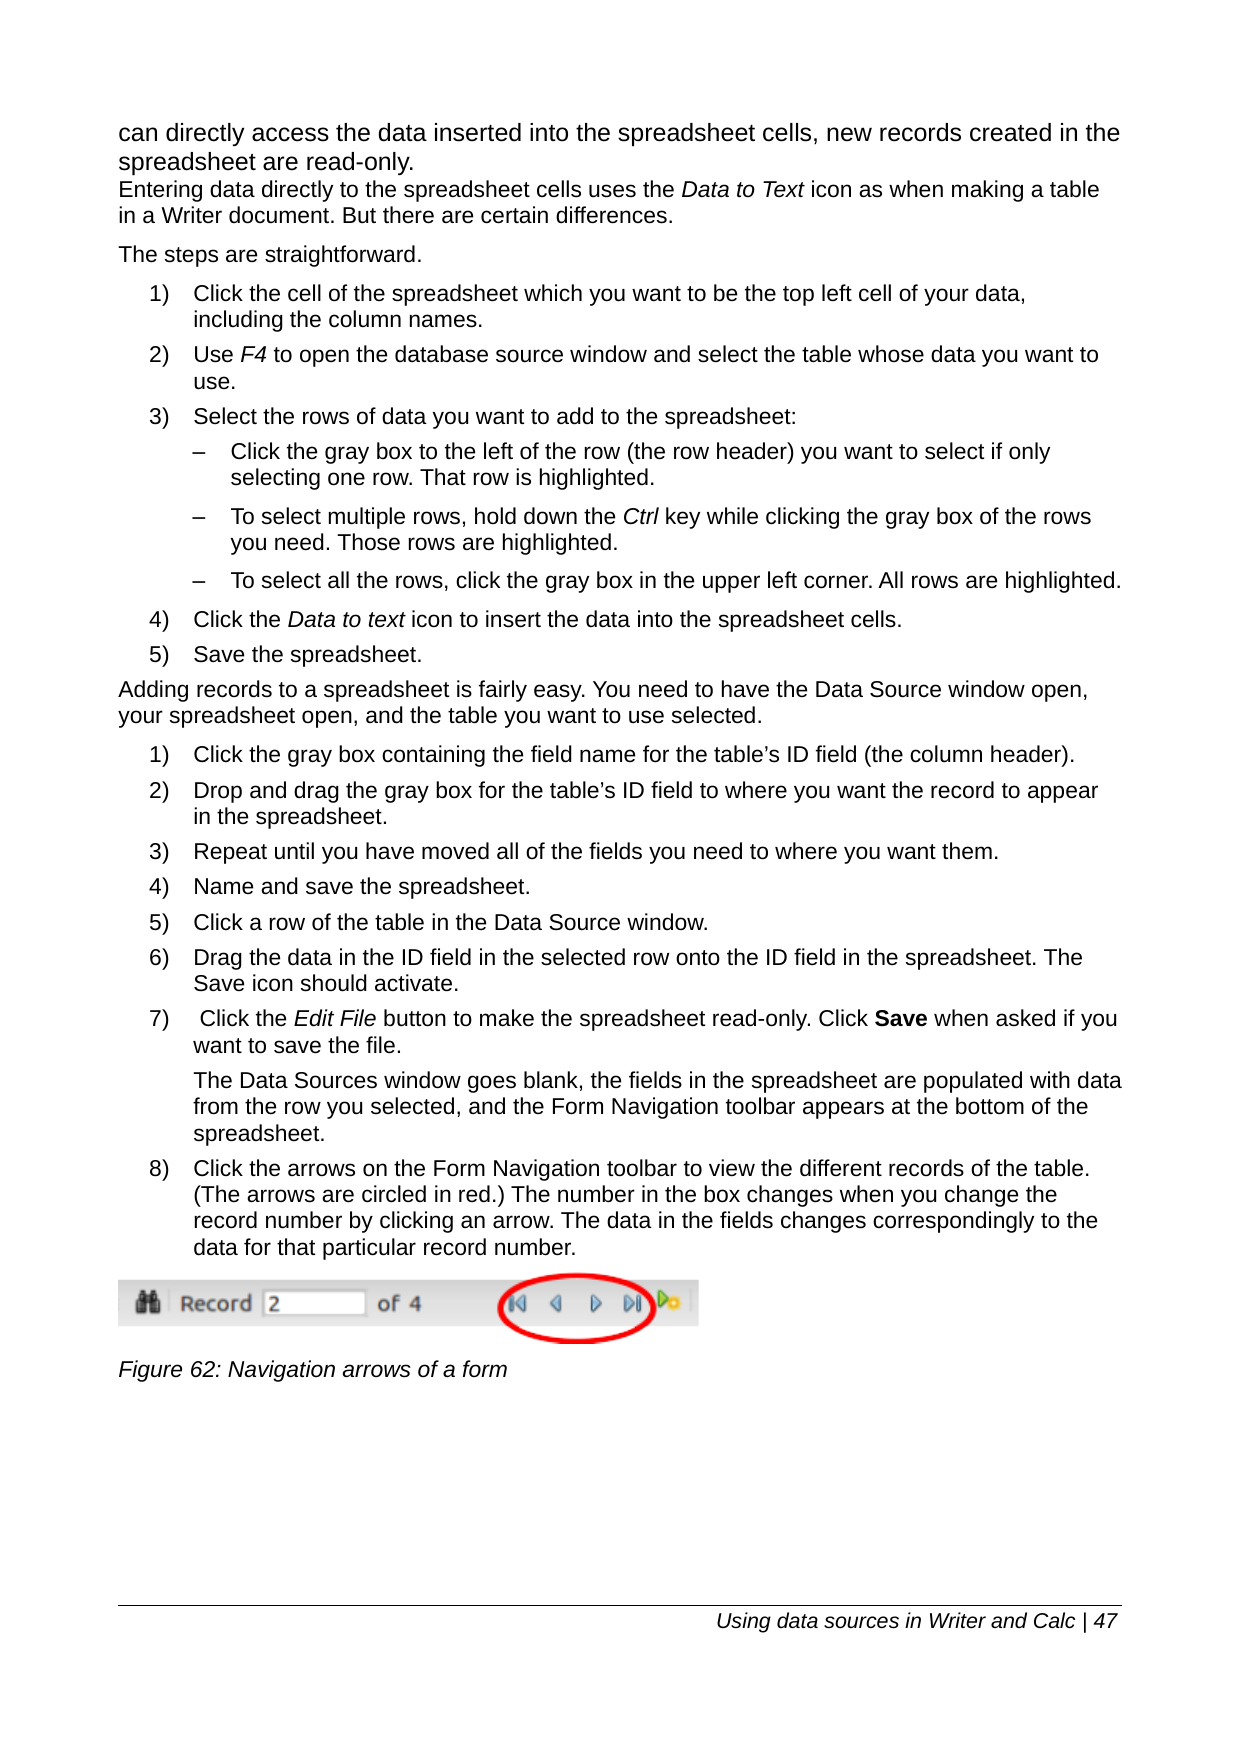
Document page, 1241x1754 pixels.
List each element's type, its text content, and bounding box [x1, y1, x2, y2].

list The Data Sources window goes blank, the fields in the spreadsheet are populated with data from the row you selected, and the Form Navigation toolbar appears at the bottom of the spreadsheet. [169, 1067, 1122, 1146]
list Drag the data in the ID field in the selected row onto the ID field in the spreadsheet. The Save icon should activate. [169, 944, 1122, 996]
text Entering data directly to the spreadsheet cells uses the Data to Text icon as when making a table in a Writer document. But there are certain differences. [118, 176, 1122, 228]
text can directly access the data inserted into the spreadsheet cells, new records created in the spreadsheet are read-only. [118, 118, 1122, 176]
list Select the rows of data you want to add to the spreadsheet: [169, 403, 1122, 429]
list Click the cell of the spreadsheet which you want to be the top left cell of your data, including the column names. [169, 280, 1122, 332]
list To select all the rows, click the gray box in the upper left corner. All rows are highlighted. [192, 567, 1122, 594]
list The steps are straightforward. [118, 241, 1122, 267]
list Click the arrows on the Form Navigation toolbar to view the different records of the table. (The arrows are circled in red.) The number in the box changes when you change the record number by clicking an arrow. The data in the fields changes correspondingly to the data for that particular record number. [169, 1155, 1122, 1260]
list To select multiple rows, hold down the Ctrl key while clicking the gray box of the rows you need. Those rows are highlighted. [192, 503, 1122, 555]
list Click the Edit File button to make the spreadsheet read-only. Click Save when asked if you want to save the file. [169, 1005, 1122, 1058]
text Figure 62: Navigation arrows of a form [118, 1356, 699, 1382]
list Click the gray box to the left of the row (the row header) you want to select if only selecting one row. That row is highlighted. [192, 438, 1122, 491]
list Click the gray box containing the field name for the table’s ID field (the column header). [169, 741, 1122, 768]
list Click a row of the table in the Data Source window. [169, 908, 1122, 935]
list Name and save the spreadsheet. [169, 873, 1122, 900]
list Drop and drag the gray box for the table’s ID field to where you want the record to appear in the spreadsheet. [169, 777, 1122, 829]
list Repeat until you have moved all of the fields you need to where you want them. [169, 838, 1122, 864]
list Use F4 to open the database source window and select the table whose data you want to use. [169, 341, 1122, 394]
list Adding records to a spreadsheet is fairly easy. You need to have the Data Source window open, your spreadsheet open, and the table you want to use selected. [118, 676, 1122, 729]
list Save the spreadsheet. [169, 641, 1122, 667]
picture [118, 1272, 699, 1344]
list Click the Data to text icon to insert the data into the spreadsheet cells. [169, 606, 1122, 632]
